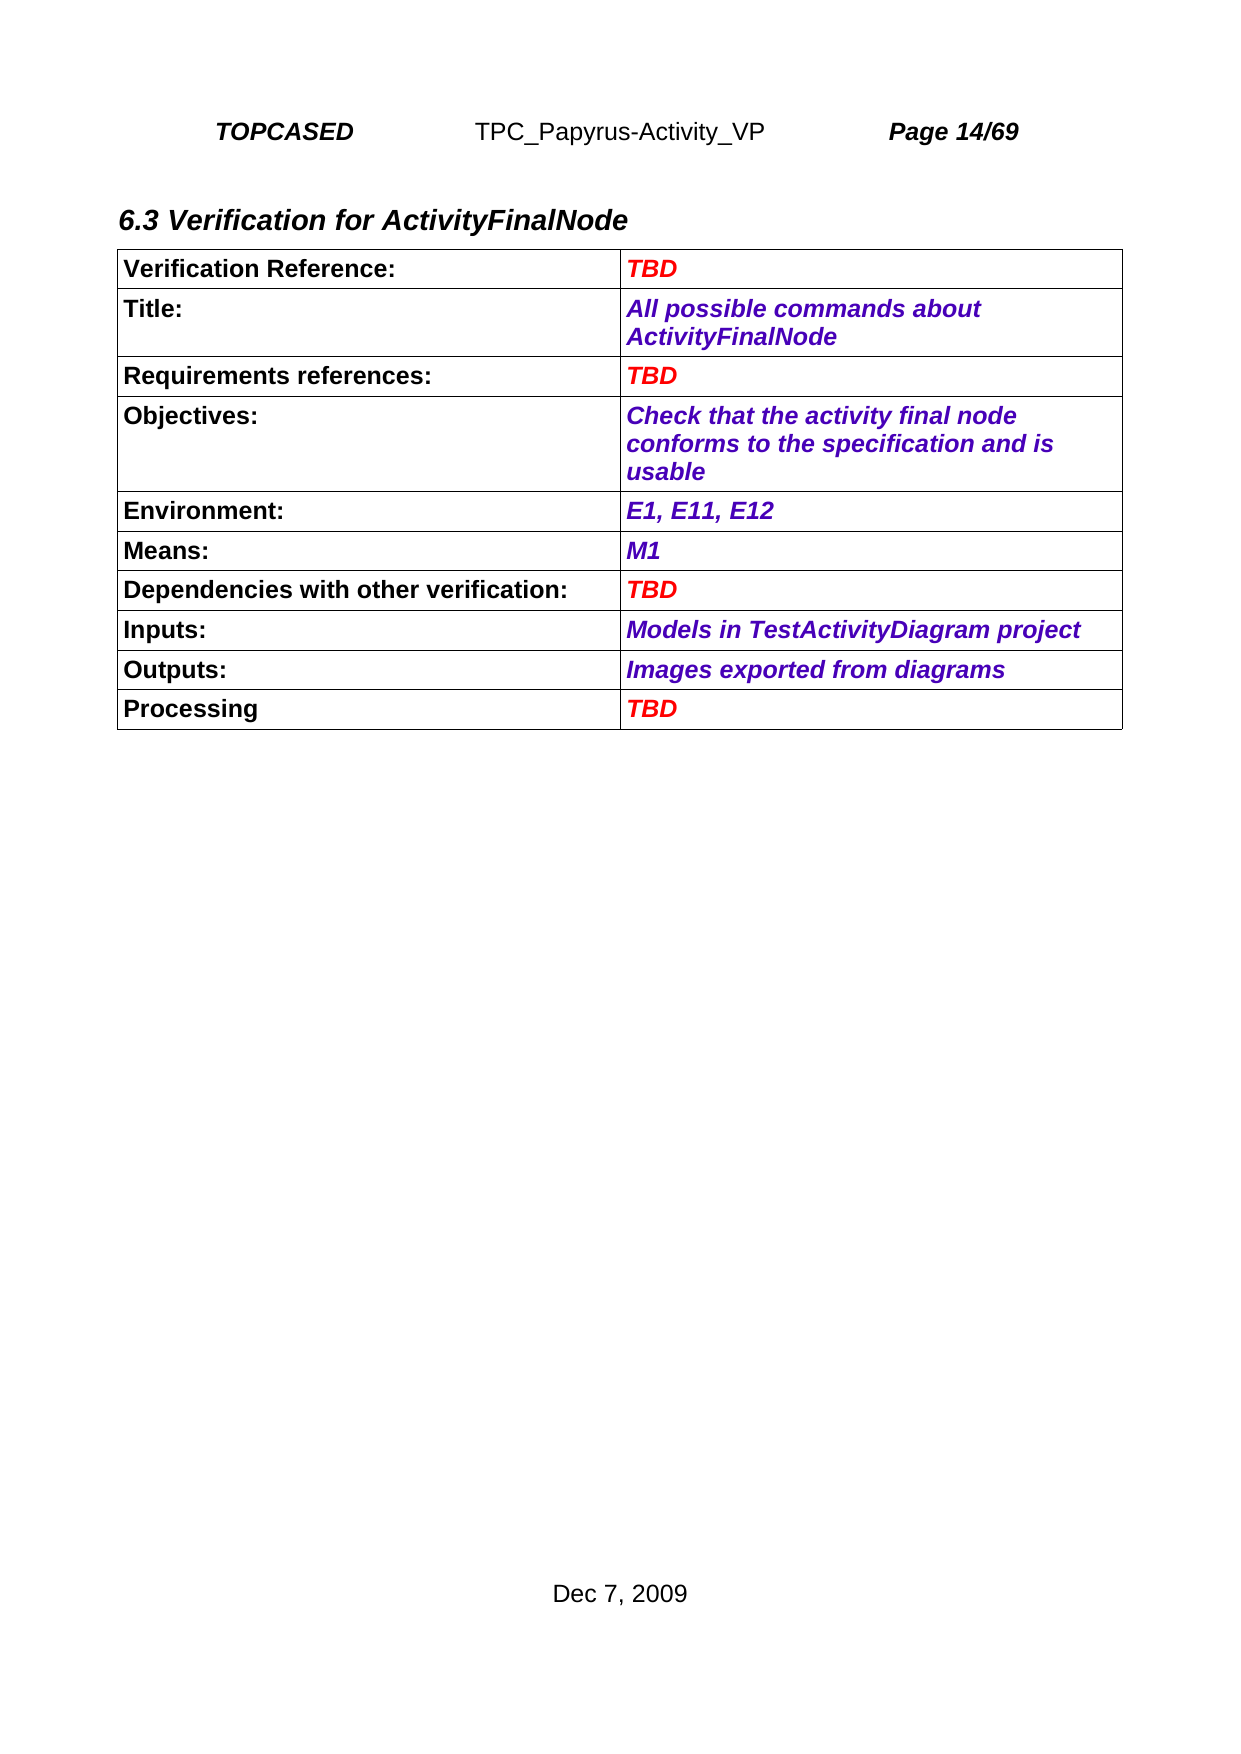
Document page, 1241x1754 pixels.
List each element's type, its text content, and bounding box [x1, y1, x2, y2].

table_cell Inputs: [118, 611, 620, 650]
table_cell E1, E11, E12 [621, 492, 1122, 531]
table_header TBD [621, 250, 1122, 288]
table_cell All possible commands about ActivityFinalNode [621, 289, 1122, 356]
table_cell Dependencies with other verification: [118, 571, 620, 610]
table_cell Environment: [118, 492, 620, 531]
table_cell Title: [118, 289, 620, 356]
table_cell M1 [621, 532, 1122, 570]
table_cell TBD [621, 571, 1122, 610]
table_cell Models in TestActivityDiagram project [621, 611, 1122, 650]
table_cell Images exported from diagrams [621, 651, 1122, 689]
table_cell Processing [118, 690, 620, 729]
table_cell Requirements references: [118, 357, 620, 396]
table_header Verification Reference: [118, 250, 620, 288]
table_cell TBD [621, 690, 1122, 729]
table_cell Objectives: [118, 397, 620, 491]
table_cell Means: [118, 532, 620, 570]
table_cell TBD [621, 357, 1122, 396]
table_cell Check that the activity final node conforms to the specification and is usable [621, 397, 1122, 491]
subtitle Verification for ActivityFinalNode [118, 204, 1122, 236]
table_cell Outputs: [118, 651, 620, 689]
